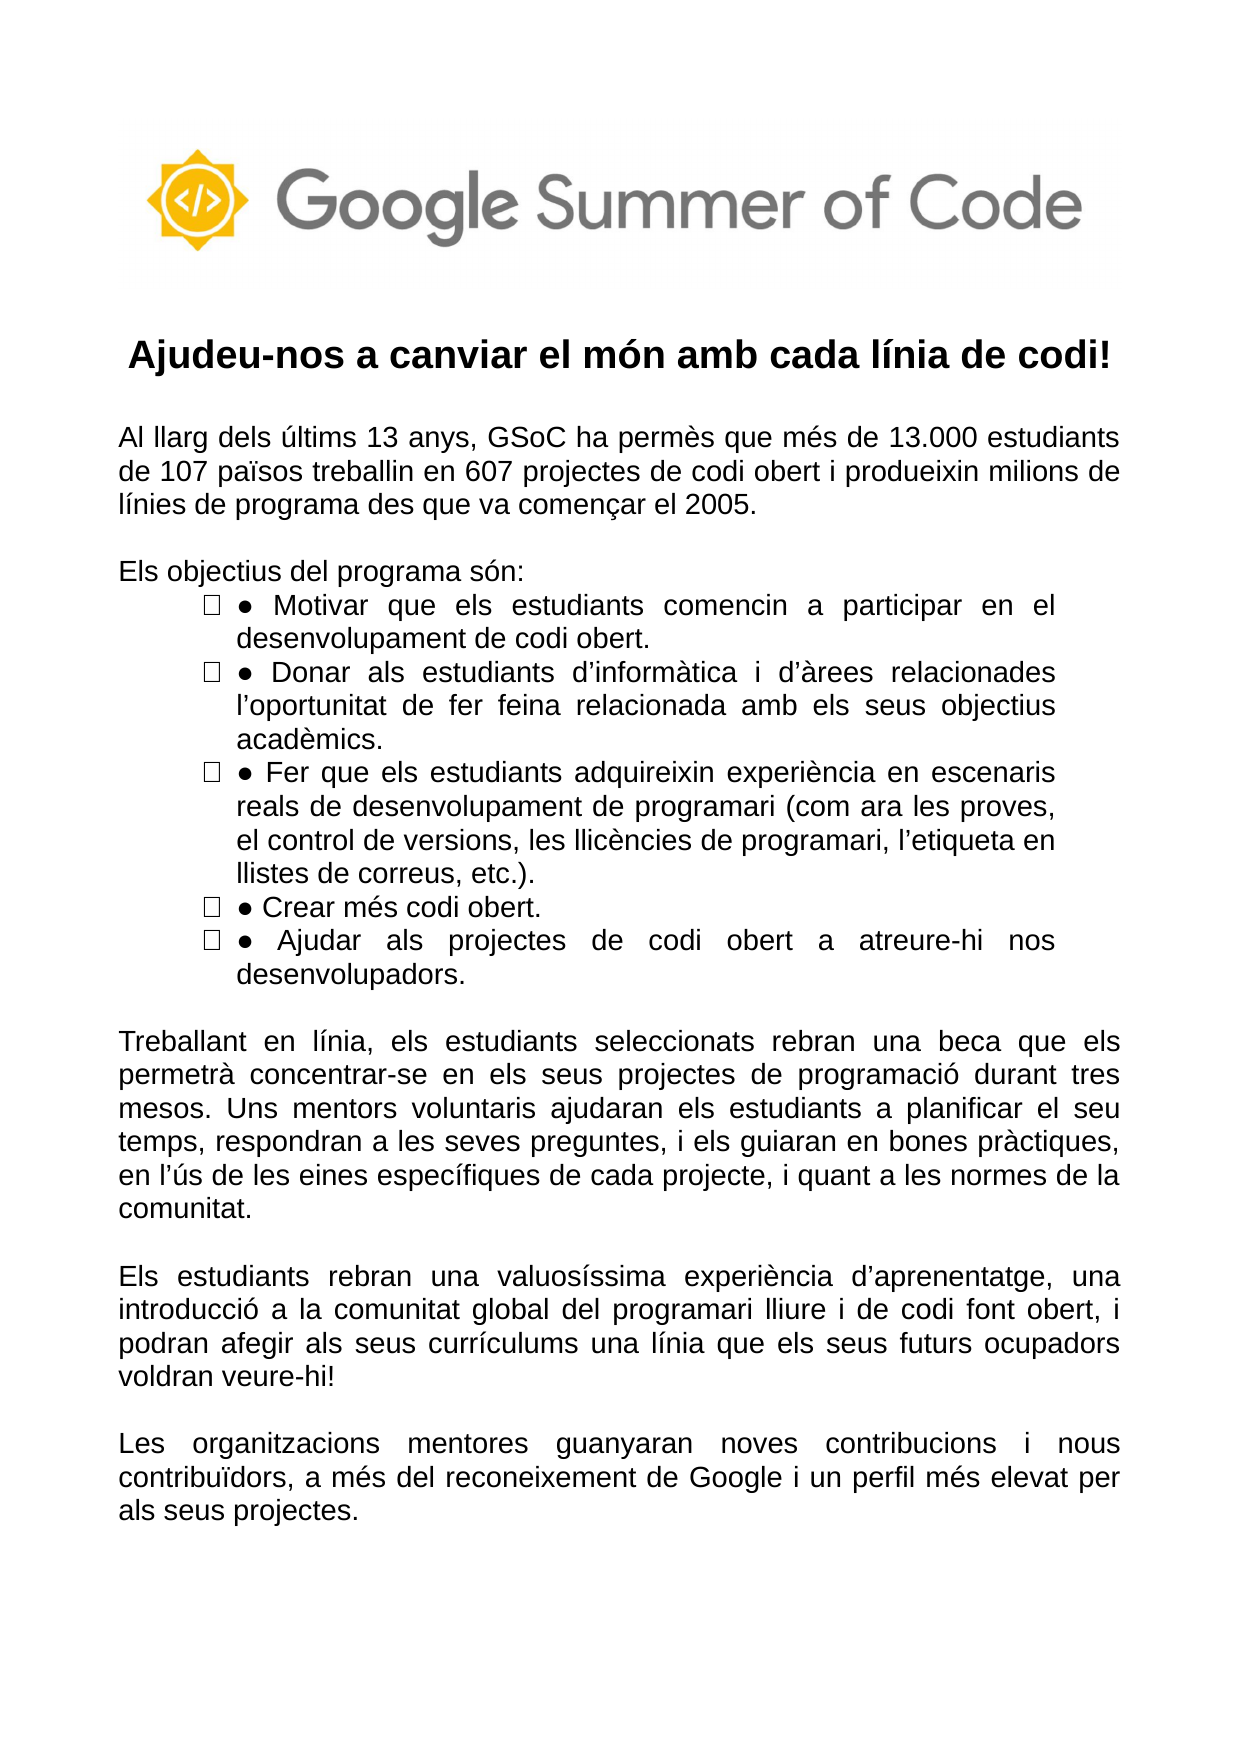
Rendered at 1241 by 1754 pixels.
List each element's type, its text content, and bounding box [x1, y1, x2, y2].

text Els estudiants rebran una valuosíssima experiència d’aprenentatge, una introducció a la comunitat global del programari lliure i de codi font obert, i podran afegir als seus currículums una línia que els seus futurs ocupadors voldran veure-hi! [118, 1258, 1122, 1393]
list ● Fer que els estudiants adquireixin experiència en escenaris reals de desenvolupament de programari (com ara les proves, el control de versions, les llicències de programari, l’etiqueta en llistes de correus, etc.). [201, 755, 1057, 889]
list ● Ajudar als projectes de codi obert a atreure-hi nos desenvolupadors. [201, 923, 1057, 990]
text Ajudeu-nos a canviar el món amb cada línia de codi! [118, 331, 1122, 377]
picture [118, 118, 1123, 289]
text Al llarg dels últims 13 anys, GSoC ha permès que més de 13.000 estudiants de 107 països treballin en 607 projectes de codi obert i produeixin milions de línies de programa des que va començar el 2005. [118, 420, 1122, 521]
text Treballant en línia, els estudiants seleccionats rebran una beca que els permetrà concentrar-se en els seus projectes de programació durant tres mesos. Uns mentors voluntaris ajudaran els estudiants a planificar el seu temps, respondran a les seves preguntes, i els guiaran en bones pràctiques, en l’ús de les eines específiques de cada projecte, i quant a les normes de la comunitat. [118, 1024, 1122, 1225]
text Els objectius del programa són: [118, 554, 1122, 588]
list ● Donar als estudiants d’informàtica i d’àrees relacionades l’oportunitat de fer feina relacionada amb els seus objectius acadèmics. [201, 655, 1057, 755]
text Les organitzacions mentores guanyaran noves contribucions i nous contribuïdors, a més del reconeixement de Google i un perfil més elevat per als seus projectes. [118, 1426, 1122, 1527]
list ● Motivar que els estudiants comencin a participar en el desenvolupament de codi obert. [201, 588, 1057, 655]
list ● Crear més codi obert. [201, 889, 1057, 923]
